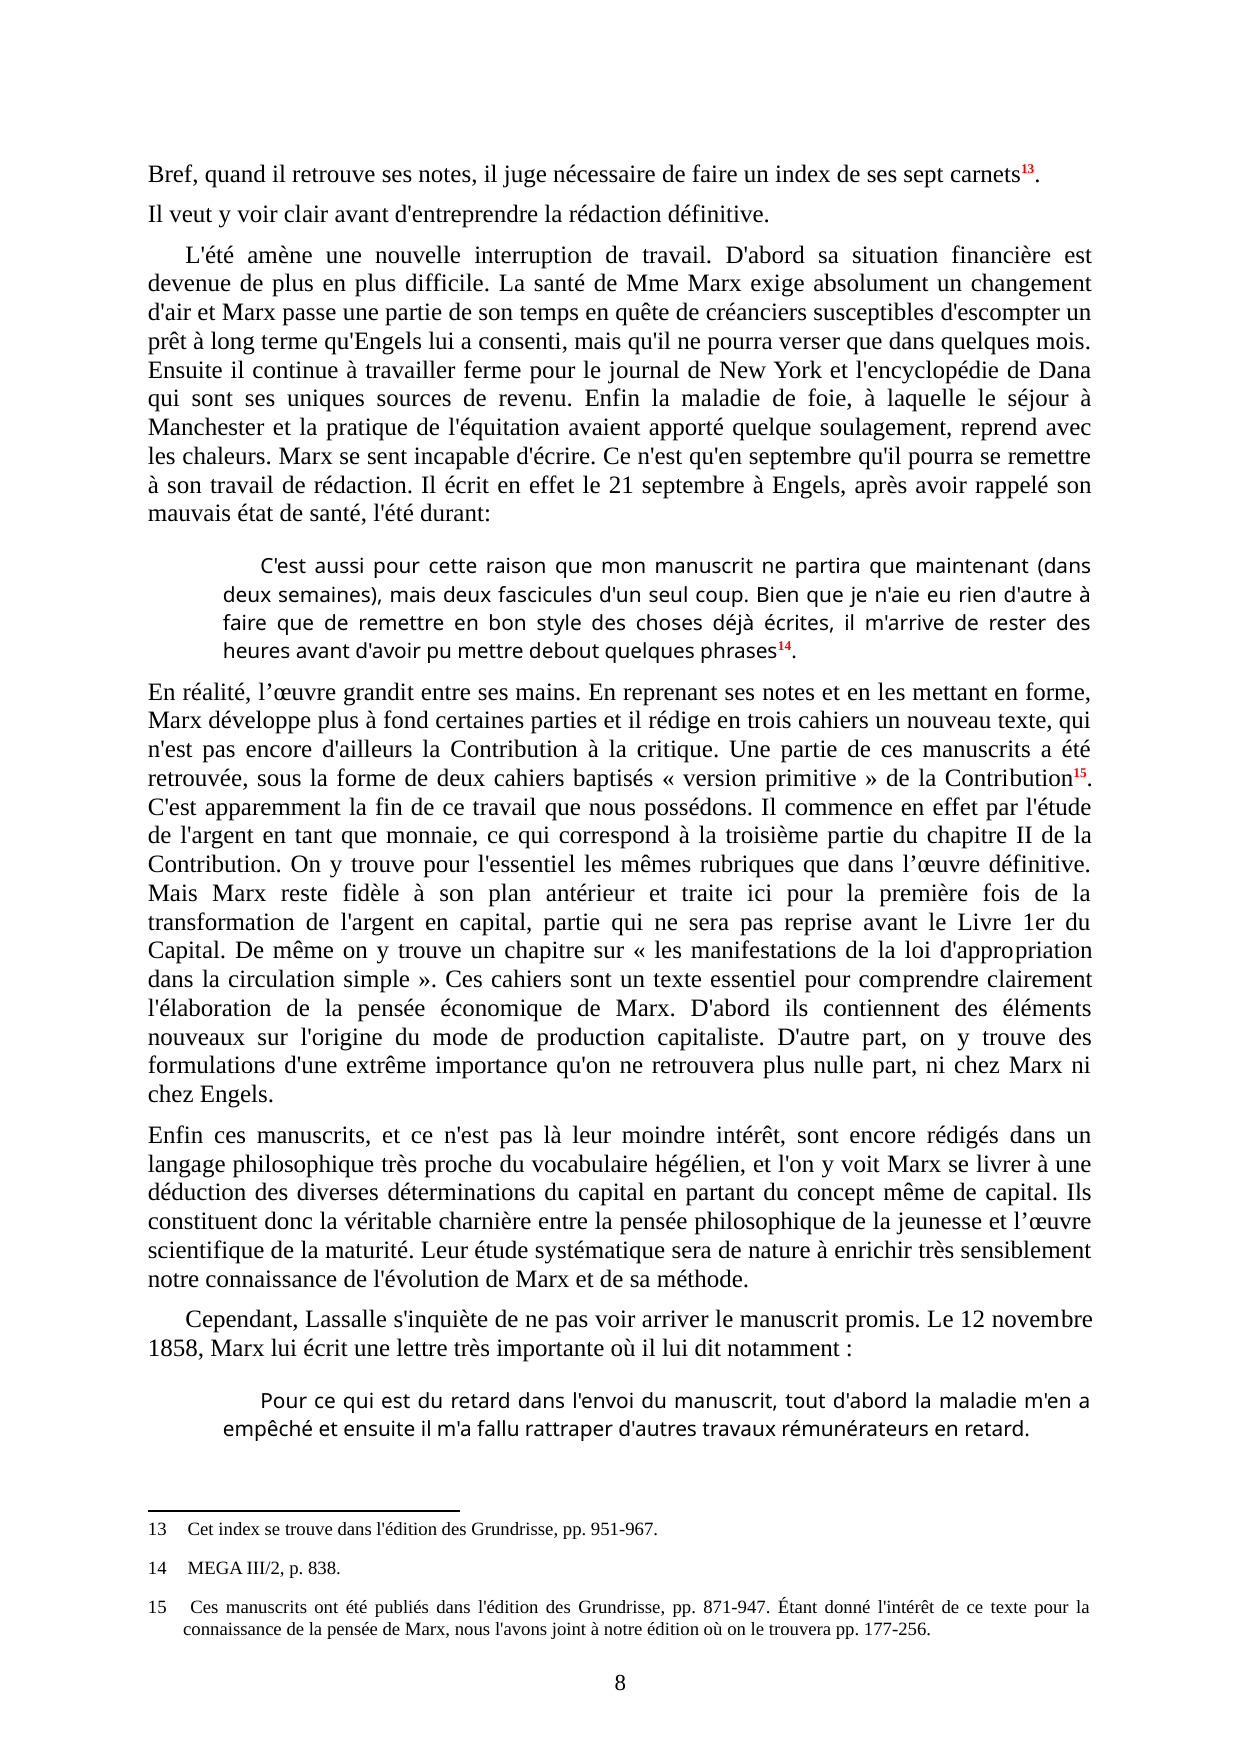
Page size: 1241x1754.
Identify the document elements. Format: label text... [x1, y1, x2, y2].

text Enfin ces manuscrits, et ce n'est pas là leur moindre intérêt, sont encore rédigés dans un langage philosophique très proche du vocabulaire hégélien, et l'on y voit Marx se livrer à une déduction des diverses déterminations du capital en partant du concept même de capital. Ils constituent donc la véritable charnière entre la pensée philosophique de la jeunesse et l’œuvre scientifique de la maturité. Leur étude systématique sera de nature à enrichir très sensiblement notre connaissance de l'évolution de Marx et de sa méthode. [148, 1120, 1093, 1292]
text Pour ce qui est du retard dans l'envoi du manuscrit, tout d'abord la maladie m'en a empêché et ensuite il m'a fallu rattraper d'autres travaux rémunérateurs en retard. [223, 1386, 1093, 1443]
text Cependant, Lassalle s'inquiète de ne pas voir arriver le manuscrit promis. Le 12 novem­bre 1858, Marx lui écrit une lettre très importante où il lui dit notamment : [148, 1304, 1093, 1362]
text Ces manuscrits ont été publiés dans l'édition des Grundrisse, pp. 871-947. Étant donné l'intérêt de ce texte pour la connaissance de la pensée de Marx, nous l'avons joint à notre édition où on le trouvera pp. 177-256. [148, 1596, 1093, 1639]
text En réalité, l’œuvre grandit entre ses mains. En reprenant ses notes et en les mettant en forme, Marx développe plus à fond certaines parties et il rédige en trois cahiers un nouveau texte, qui n'est pas encore d'ailleurs la Contribution à la critique. Une partie de ces manuscrits a été retrouvée, sous la forme de deux cahiers baptisés « version primitive » de la Contri­bution. C'est apparemment la fin de ce travail que nous possédons. Il commence en effet par l'étude de l'argent en tant que monnaie, ce qui correspond à la troisième partie du chapitre II de la Contribution. On y trouve pour l'essentiel les mêmes rubriques que dans l’œuvre définitive. Mais Marx reste fidèle à son plan antérieur et traite ici pour la première fois de la transformation de l'argent en capital, partie qui ne sera pas reprise avant le Livre 1er du Capital. De même on y trouve un chapitre sur « les manifestations de la loi d'appro­priation dans la circulation simple ». Ces cahiers sont un texte essentiel pour com­pren­dre clairement l'élaboration de la pensée économique de Marx. D'abord ils contiennent des éléments nouveaux sur l'origine du mode de production capitaliste. D'autre part, on y trouve des formulations d'une extrême importance qu'on ne retrouvera plus nulle part, ni chez Marx ni chez Engels. [148, 677, 1093, 1108]
text Cet index se trouve dans l'édition des Grundrisse, pp. 951-967. [148, 1517, 1093, 1539]
text Bref, quand il retrouve ses notes, il juge nécessaire de faire un index de ses sept carnets. [148, 159, 1093, 187]
text L'été amène une nouvelle interruption de travail. D'abord sa situation financière est devenue de plus en plus difficile. La santé de Mme Marx exige absolument un changement d'air et Marx passe une partie de son temps en quête de créanciers susceptibles d'escompter un prêt à long terme qu'Engels lui a consenti, mais qu'il ne pourra verser que dans quelques mois. Ensuite il continue à travailler ferme pour le journal de New York et l'encyclopédie de Dana qui sont ses uniques sources de revenu. Enfin la maladie de foie, à laquelle le séjour à Manchester et la pratique de l'équitation avaient apporté quelque soulagement, reprend avec les chaleurs. Marx se sent incapable d'écrire. Ce n'est qu'en septembre qu'il pourra se remettre à son travail de rédaction. Il écrit en effet le 21 septembre à Engels, après avoir rappelé son mauvais état de santé, l'été durant: [148, 240, 1093, 527]
text C'est aussi pour cette raison que mon manuscrit ne partira que maintenant (dans deux semaines), mais deux fascicules d'un seul coup. Bien que je n'aie eu rien d'autre à faire que de remettre en bon style des choses déjà écrites, il m'arrive de rester des heures avant d'avoir pu mettre debout quelques phrases. [223, 551, 1093, 665]
text MEGA III/2, p. 838. [148, 1557, 1093, 1578]
text Il veut y voir clair avant d'entreprendre la rédaction définitive. [148, 199, 1093, 228]
